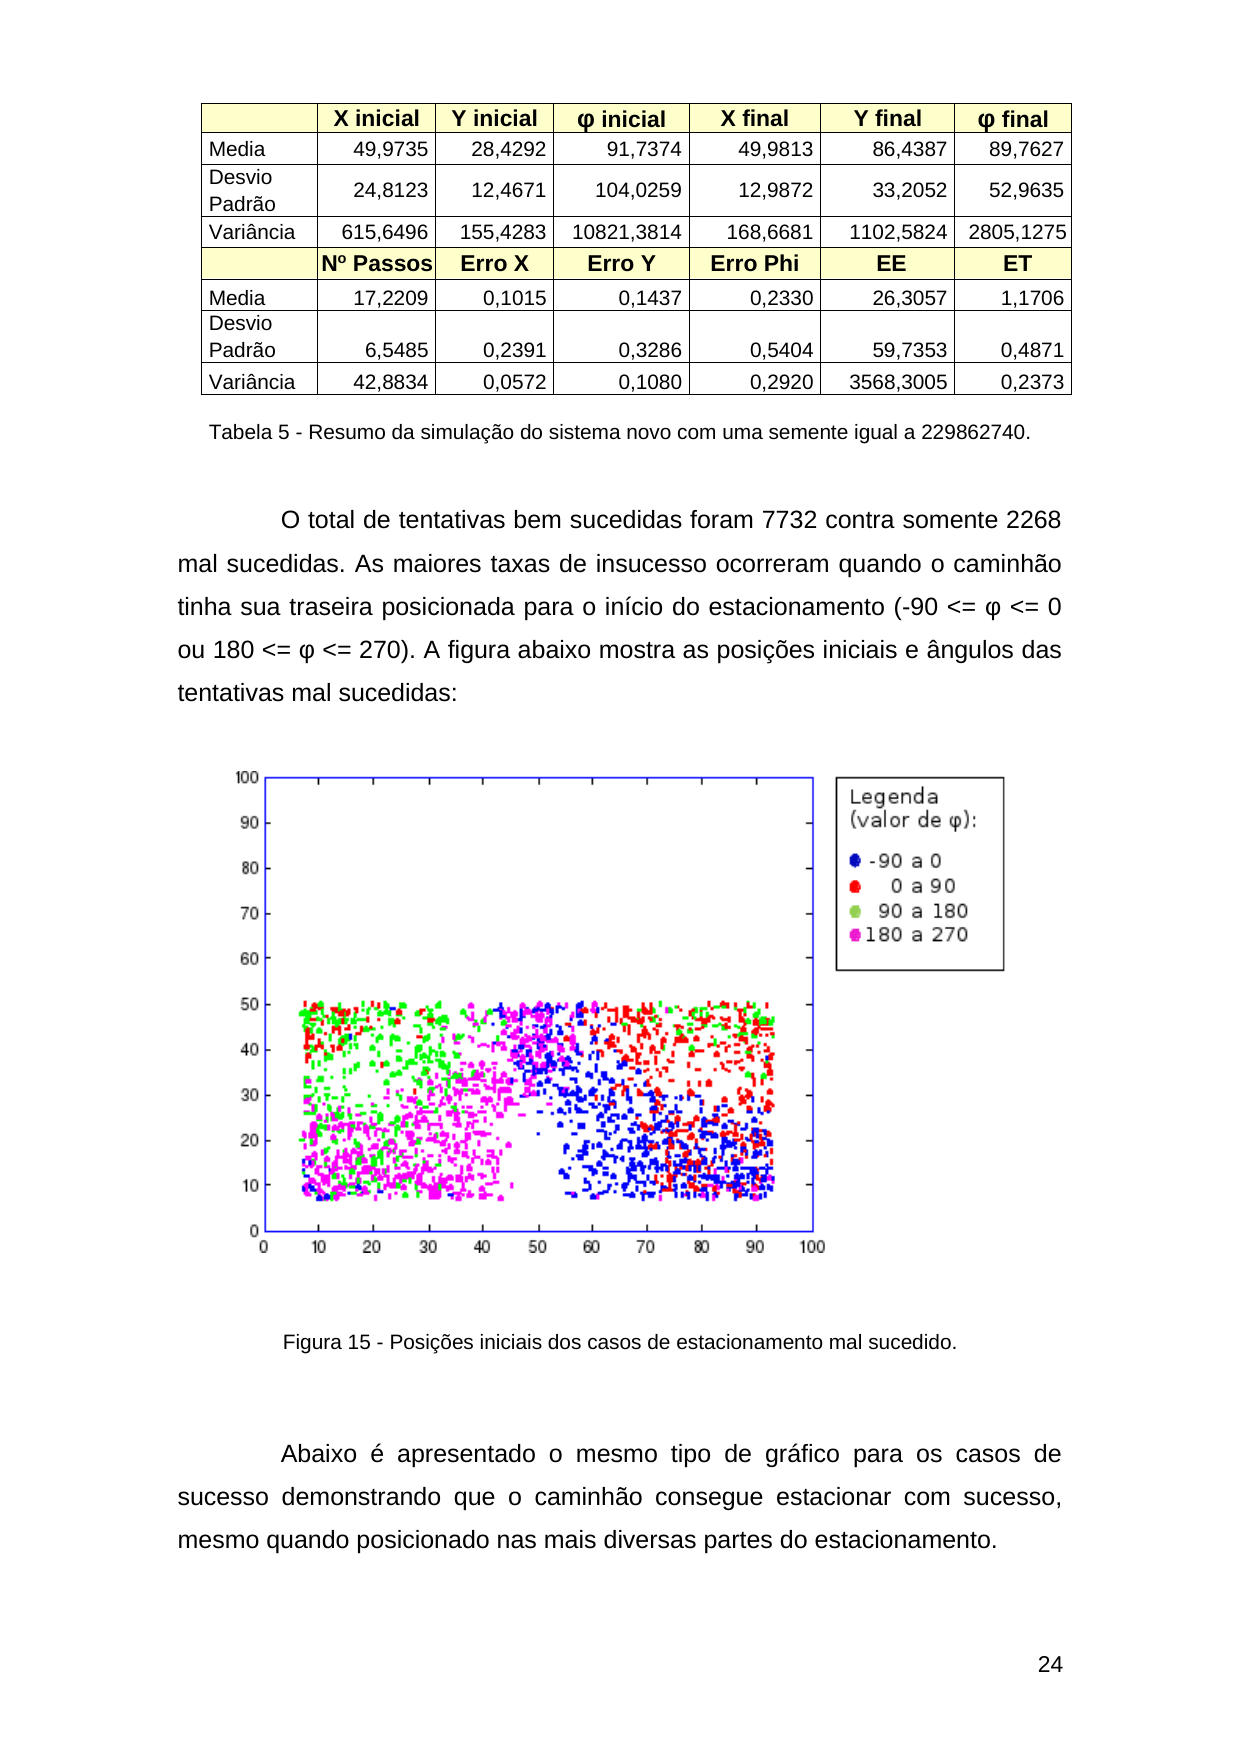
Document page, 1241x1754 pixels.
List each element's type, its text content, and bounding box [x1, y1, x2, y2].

table_cell 0,2920 [690, 363, 820, 393]
table_cell EE [821, 248, 954, 278]
table_cell [202, 248, 317, 278]
table_cell Erro Phi [690, 248, 820, 278]
table_cell 2805,1275 [955, 217, 1071, 247]
table_cell ET [955, 248, 1071, 278]
table_cell 12,9872 [690, 165, 820, 216]
table_header [185, 103, 201, 132]
table_cell Erro X [436, 248, 553, 278]
table_cell Desvio Padrão [202, 311, 317, 362]
table_cell 0,3286 [554, 311, 689, 362]
table_header X final [690, 104, 820, 132]
table_cell 0,4871 [955, 311, 1071, 362]
table_cell Erro Y [554, 248, 689, 278]
table_cell [185, 310, 201, 362]
table_cell 615,6496 [318, 217, 435, 247]
table_cell 28,4292 [436, 133, 553, 163]
table_header Y inicial [436, 104, 553, 132]
table_cell 59,7353 [821, 311, 954, 362]
text O total de tentativas bem sucedidas foram 7732 contra somente 2268 mal sucedidas. As maiores taxas de insucesso ocorreram quando o caminhão tinha sua traseira posicionada para o início do estacionamento (-90 <= φ <= 0 ou 180 <= φ <= 270). A figura abaixo mostra as posições iniciais e ângulos das tentativas mal sucedidas: [177, 506, 1063, 707]
table_cell 0,2391 [436, 311, 553, 362]
table_header [202, 104, 317, 132]
table_cell 52,9635 [955, 165, 1071, 216]
table_cell [185, 132, 201, 163]
table_cell Variância [202, 363, 317, 393]
picture [235, 771, 1005, 1253]
table_cell Media [202, 280, 317, 310]
table_cell 12,4671 [436, 165, 553, 216]
table_cell 0,0572 [436, 363, 553, 393]
table_cell [185, 164, 201, 216]
table_cell 24,8123 [318, 165, 435, 216]
table_cell 42,8834 [318, 363, 435, 393]
table_cell 0,1080 [554, 363, 689, 393]
table_cell 26,3057 [821, 280, 954, 310]
table_cell 86,4387 [821, 133, 954, 163]
table_cell 49,9735 [318, 133, 435, 163]
text Abaixo é apresentado o mesmo tipo de gráfico para os casos de sucesso demonstrando que o caminhão consegue estacionar com sucesso, mesmo quando posicionado nas mais diversas partes do estacionamento. [177, 1439, 1063, 1554]
table_cell 168,6681 [690, 217, 820, 247]
table_cell 33,2052 [821, 165, 954, 216]
table_header Y final [821, 104, 954, 132]
table_cell 104,0259 [554, 165, 689, 216]
table_header φ final [955, 104, 1071, 132]
table_cell [185, 216, 201, 247]
table_cell 91,7374 [554, 133, 689, 163]
table_cell 10821,3814 [554, 217, 689, 247]
table_cell [185, 247, 201, 278]
table_cell 49,9813 [690, 133, 820, 163]
table_cell 1,1706 [955, 280, 1071, 310]
table_cell 0,1015 [436, 280, 553, 310]
table_cell 3568,3005 [821, 363, 954, 393]
table_cell Variância [202, 217, 317, 247]
table_cell Media [202, 133, 317, 163]
table_cell Desvio Padrão [202, 165, 317, 216]
table_cell 0,5404 [690, 311, 820, 362]
table_cell 6,5485 [318, 311, 435, 362]
table_cell 0,1437 [554, 280, 689, 310]
text Tabela 5 - Resumo da simulação do sistema novo com uma semente igual a 229862740. [177, 419, 1063, 443]
table_cell No Passos [318, 248, 435, 278]
table_cell 0,2330 [690, 280, 820, 310]
text Figura 15 - Posições iniciais dos casos de estacionamento mal sucedido. [177, 1330, 1063, 1354]
table_cell 17,2209 [318, 280, 435, 310]
table_cell 89,7627 [955, 133, 1071, 163]
table_cell 155,4283 [436, 217, 553, 247]
table_cell 0,2373 [955, 363, 1071, 393]
table_header φ inicial [554, 104, 689, 132]
table_cell [185, 279, 201, 310]
table_cell 1102,5824 [821, 217, 954, 247]
table_cell [185, 362, 201, 393]
table_header X inicial [318, 104, 435, 132]
